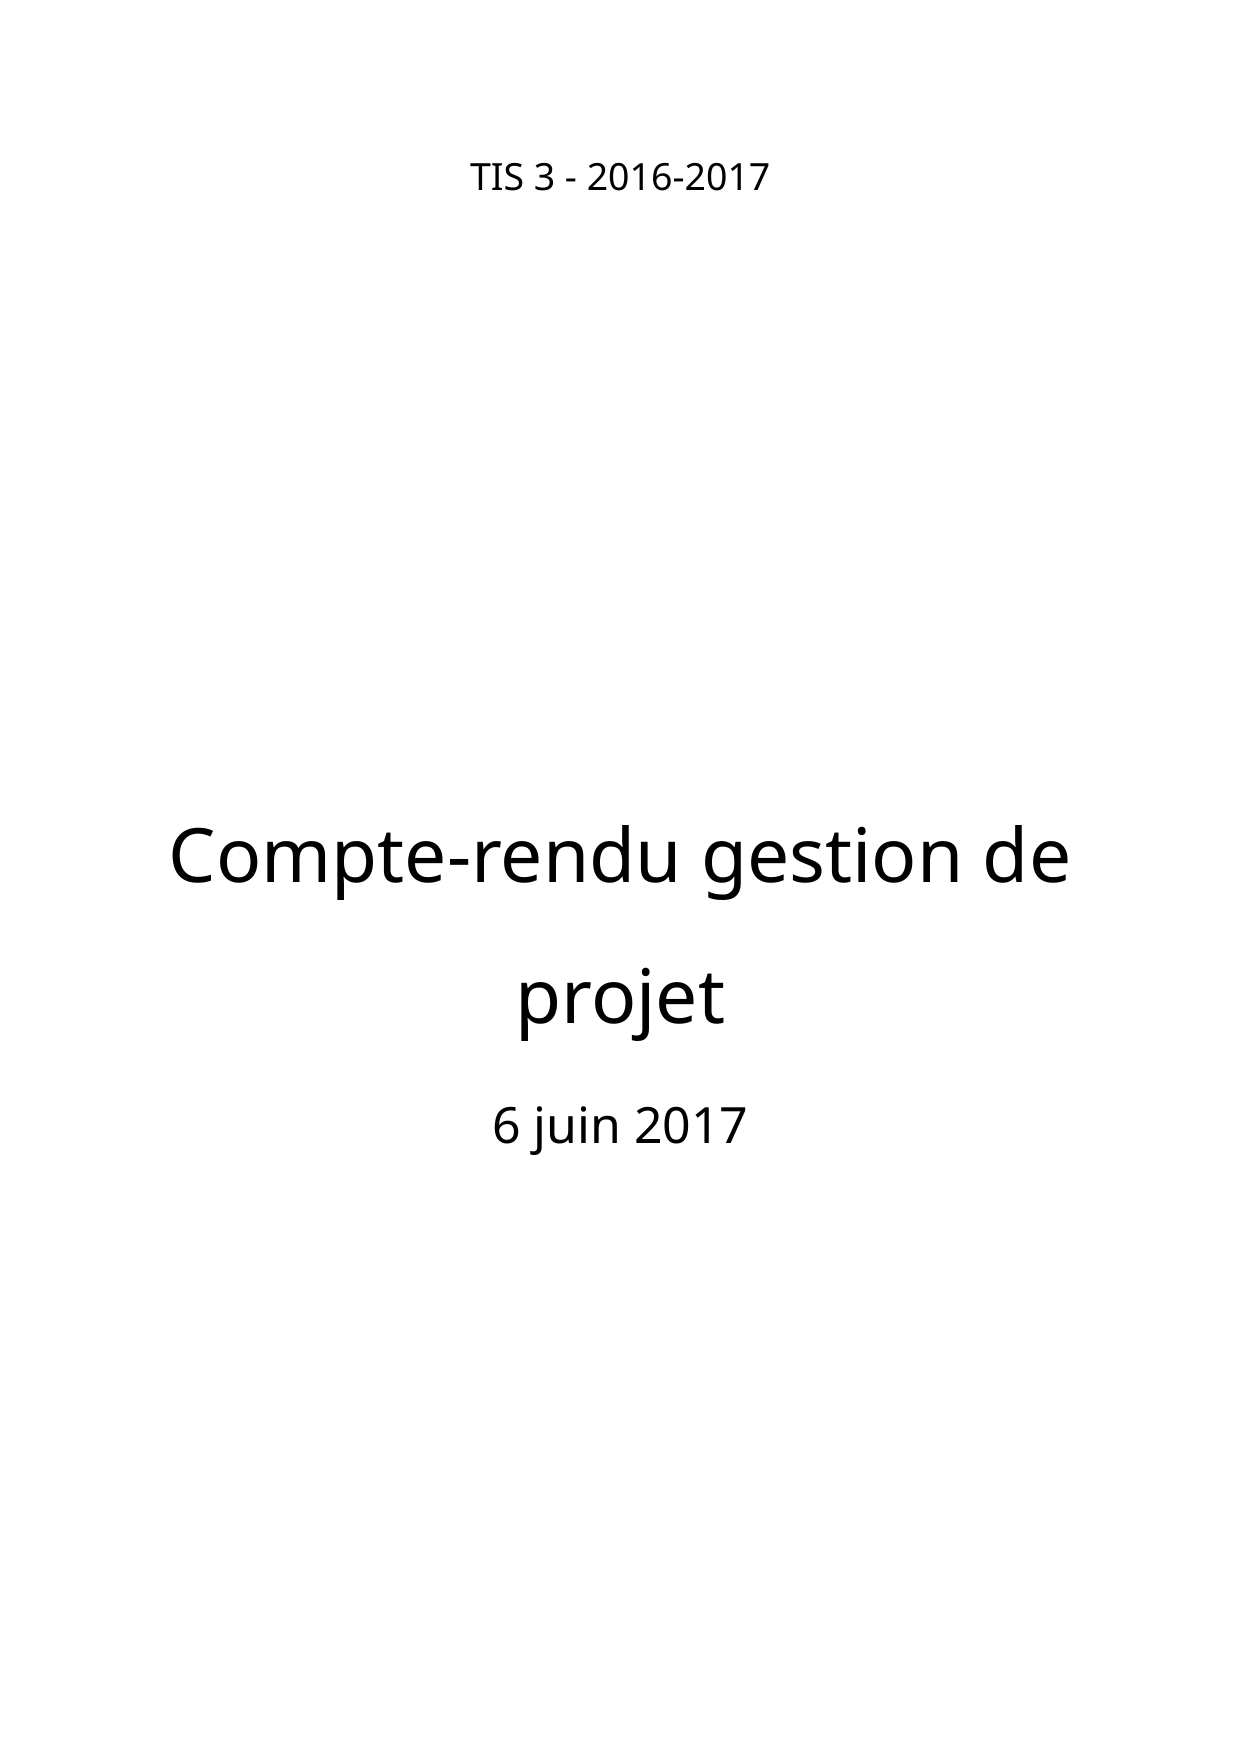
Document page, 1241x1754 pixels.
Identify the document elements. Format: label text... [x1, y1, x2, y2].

text TIS 3 - 2016-2017 [150, 150, 1090, 201]
text Compte-rendu gestion de projet [150, 802, 1090, 1045]
text 6 juin 2017 [150, 1090, 1090, 1158]
